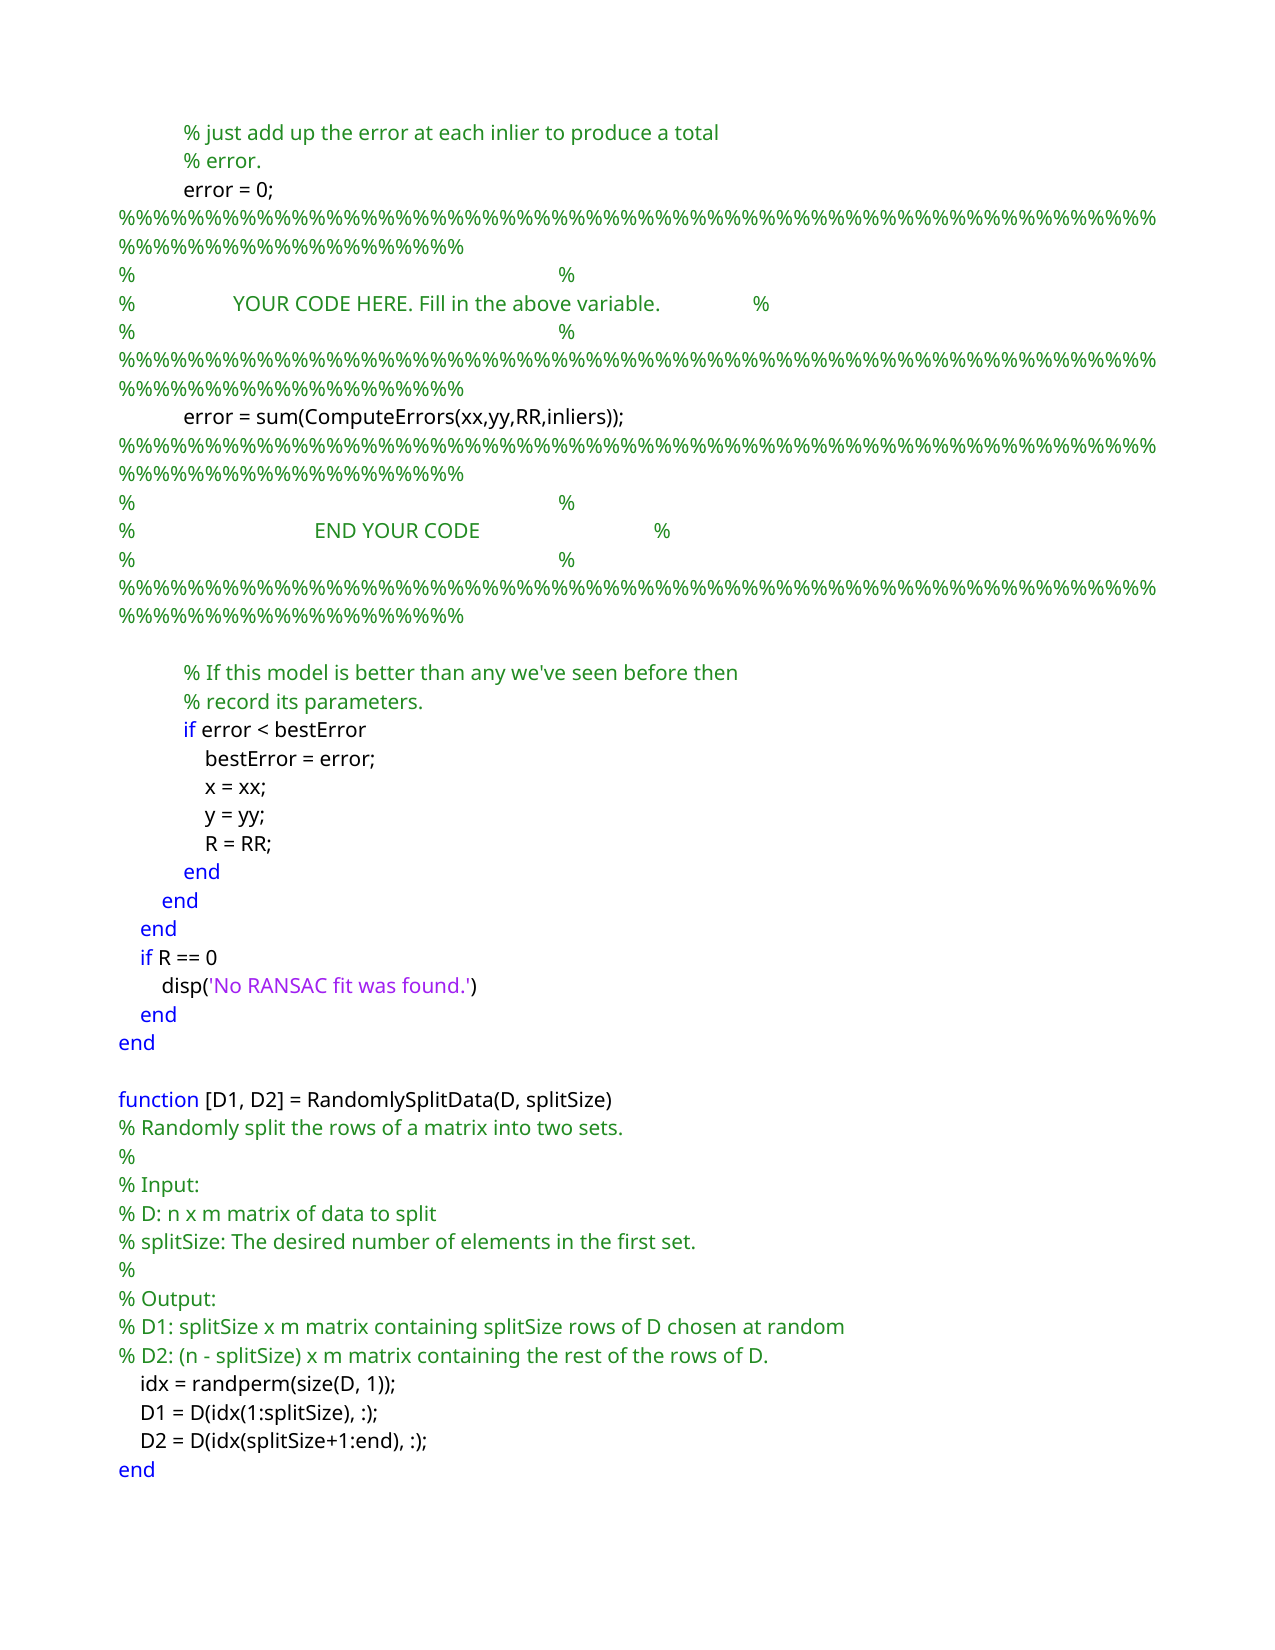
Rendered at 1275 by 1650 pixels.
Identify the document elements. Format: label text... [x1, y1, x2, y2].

text % just add up the error at each inlier to produce a total [118, 118, 1157, 147]
text % Randomly split the rows of a matrix into two sets. [118, 1113, 1157, 1142]
text % Input: [118, 1170, 1157, 1199]
text % D1: splitSize x m matrix containing splitSize rows of D chosen at random [118, 1312, 1157, 1341]
text end [118, 914, 1157, 943]
text end [118, 1028, 1157, 1057]
text error = sum(ComputeErrors(xx,yy,RR,inliers)); [118, 402, 1157, 431]
text end [118, 857, 1157, 886]
text % % [118, 260, 1157, 289]
text % [118, 1256, 1157, 1284]
text if error < bestError [118, 715, 1157, 744]
text % % [118, 488, 1157, 516]
text end [118, 1455, 1157, 1483]
text disp('No RANSAC fit was found.') [118, 971, 1157, 1000]
text D2 = D(idx(splitSize+1:end), :); [118, 1426, 1157, 1455]
text D1 = D(idx(1:splitSize), :); [118, 1398, 1157, 1426]
text %%%%%%%%%%%%%%%%%%%%%%%%%%%%%%%%%%%%%%%%%%%%%%%%%%%%%%%%%%%%%%%%%%%%%%%%%%%%%%%% [118, 431, 1157, 488]
text function [D1, D2] = RandomlySplitData(D, splitSize) [118, 1085, 1157, 1113]
text % Output: [118, 1284, 1157, 1312]
text bestError = error; [118, 744, 1157, 772]
text y = yy; [118, 801, 1157, 829]
text % D: n x m matrix of data to split [118, 1199, 1157, 1227]
text % D2: (n - splitSize) x m matrix containing the rest of the rows of D. [118, 1341, 1157, 1369]
text if R == 0 [118, 943, 1157, 971]
text end [118, 1000, 1157, 1028]
text %%%%%%%%%%%%%%%%%%%%%%%%%%%%%%%%%%%%%%%%%%%%%%%%%%%%%%%%%%%%%%%%%%%%%%%%%%%%%%%% [118, 346, 1157, 402]
text % splitSize: The desired number of elements in the first set. [118, 1227, 1157, 1256]
text % YOUR CODE HERE. Fill in the above variable. % [118, 289, 1157, 317]
text % If this model is better than any we've seen before then [118, 658, 1157, 687]
text % [118, 1142, 1157, 1170]
text end [118, 886, 1157, 914]
text %%%%%%%%%%%%%%%%%%%%%%%%%%%%%%%%%%%%%%%%%%%%%%%%%%%%%%%%%%%%%%%%%%%%%%%%%%%%%%%% [118, 573, 1157, 630]
text % % [118, 545, 1157, 573]
text % END YOUR CODE % [118, 516, 1157, 545]
text % error. [118, 147, 1157, 175]
text x = xx; [118, 772, 1157, 801]
text %%%%%%%%%%%%%%%%%%%%%%%%%%%%%%%%%%%%%%%%%%%%%%%%%%%%%%%%%%%%%%%%%%%%%%%%%%%%%%%% [118, 203, 1157, 260]
text % % [118, 317, 1157, 346]
text idx = randperm(size(D, 1)); [118, 1369, 1157, 1398]
text % record its parameters. [118, 687, 1157, 715]
text error = 0; [118, 175, 1157, 203]
text R = RR; [118, 829, 1157, 857]
